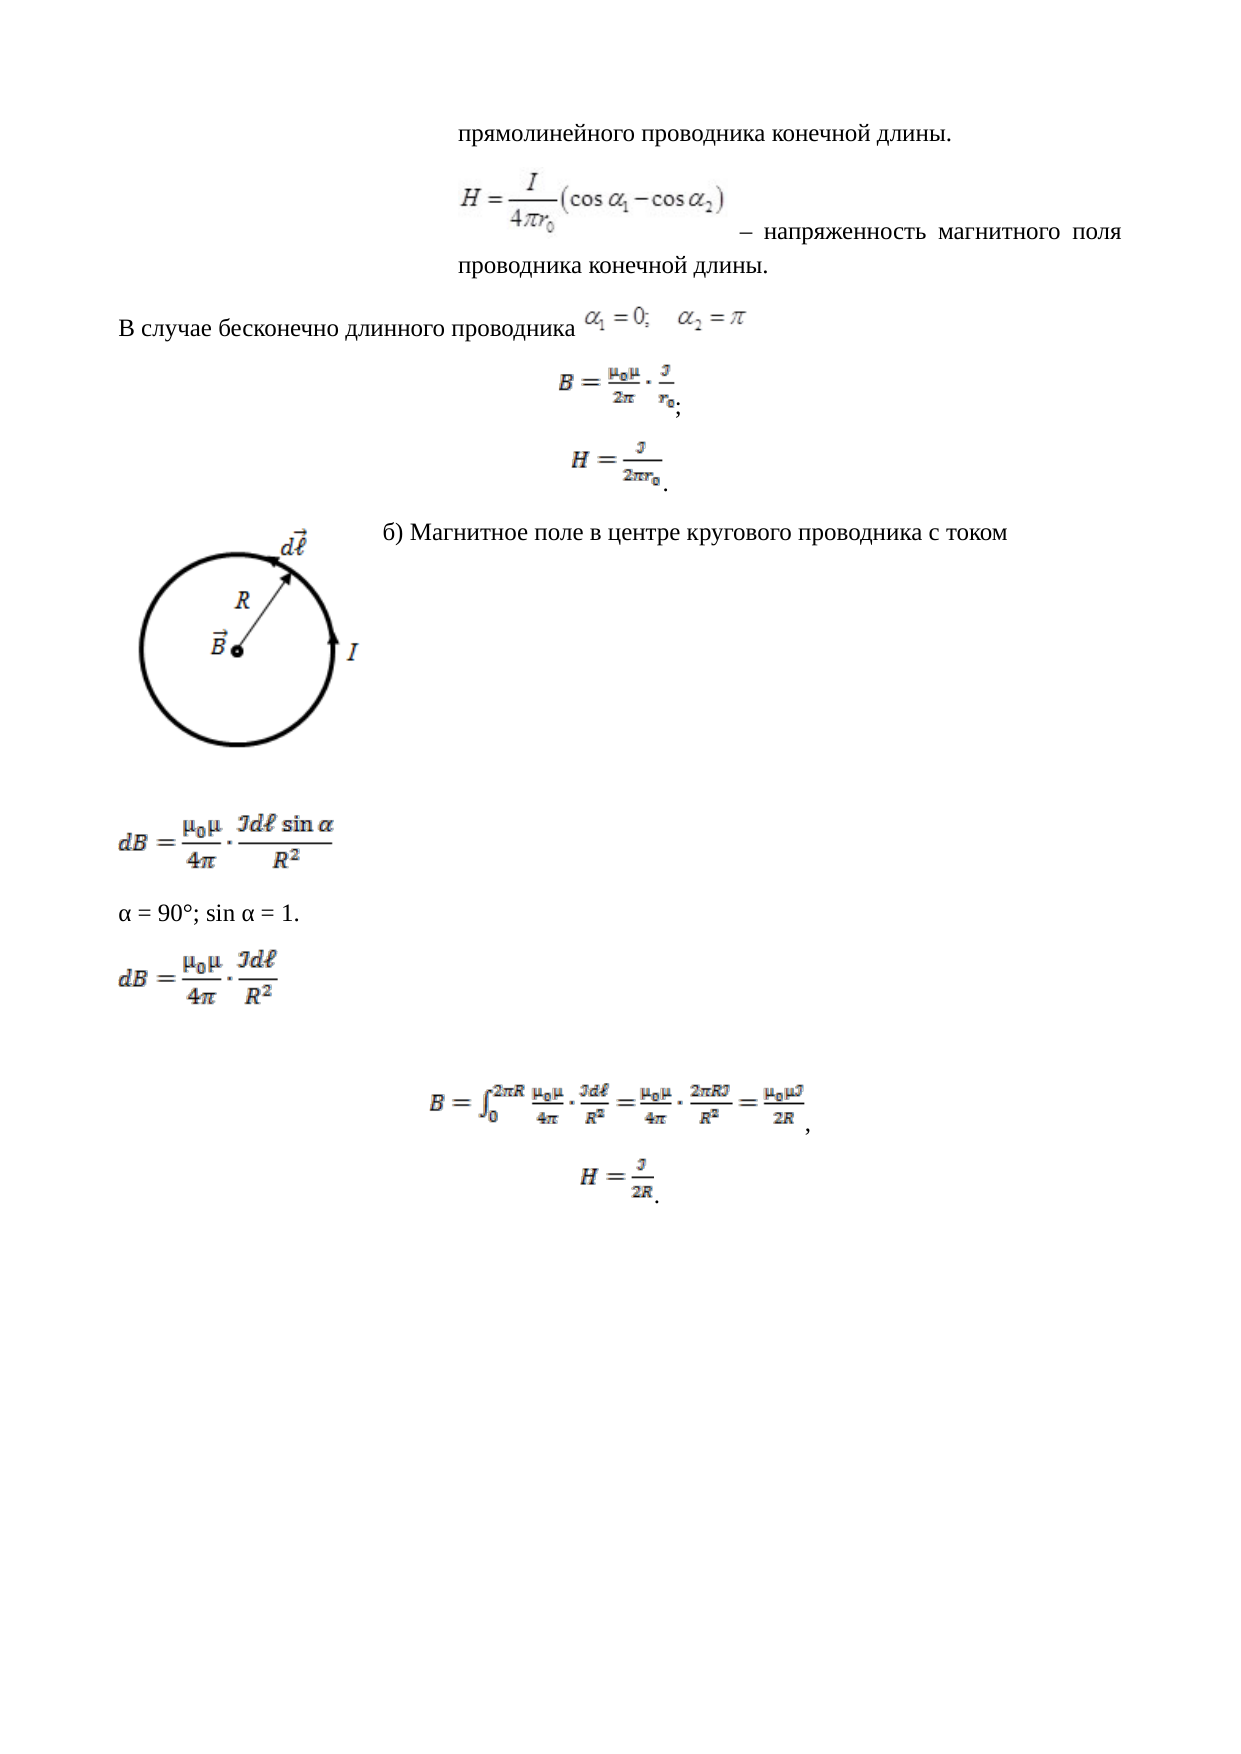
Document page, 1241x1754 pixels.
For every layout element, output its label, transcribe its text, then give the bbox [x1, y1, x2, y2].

picture [582, 299, 750, 337]
text . [118, 440, 1122, 497]
picture [580, 1157, 654, 1204]
text , [118, 1083, 1122, 1137]
text б) Магнитное поле в центре кругового проводника с током [364, 517, 1122, 546]
picture [118, 947, 278, 1009]
text В случае бесконечно длинного проводника [118, 299, 1122, 342]
picture [136, 517, 364, 760]
text . [118, 1157, 1122, 1209]
text – напряженность магнитного поля проводника конечной длины. [458, 167, 1122, 279]
text α = 90°; sin α = 1. [118, 898, 1122, 927]
picture [118, 811, 334, 873]
text ; [118, 362, 1122, 419]
text прямолинейного проводника конечной длины. [458, 118, 1122, 147]
picture [558, 362, 675, 414]
picture [457, 167, 729, 239]
picture [429, 1082, 805, 1132]
picture [571, 439, 663, 492]
